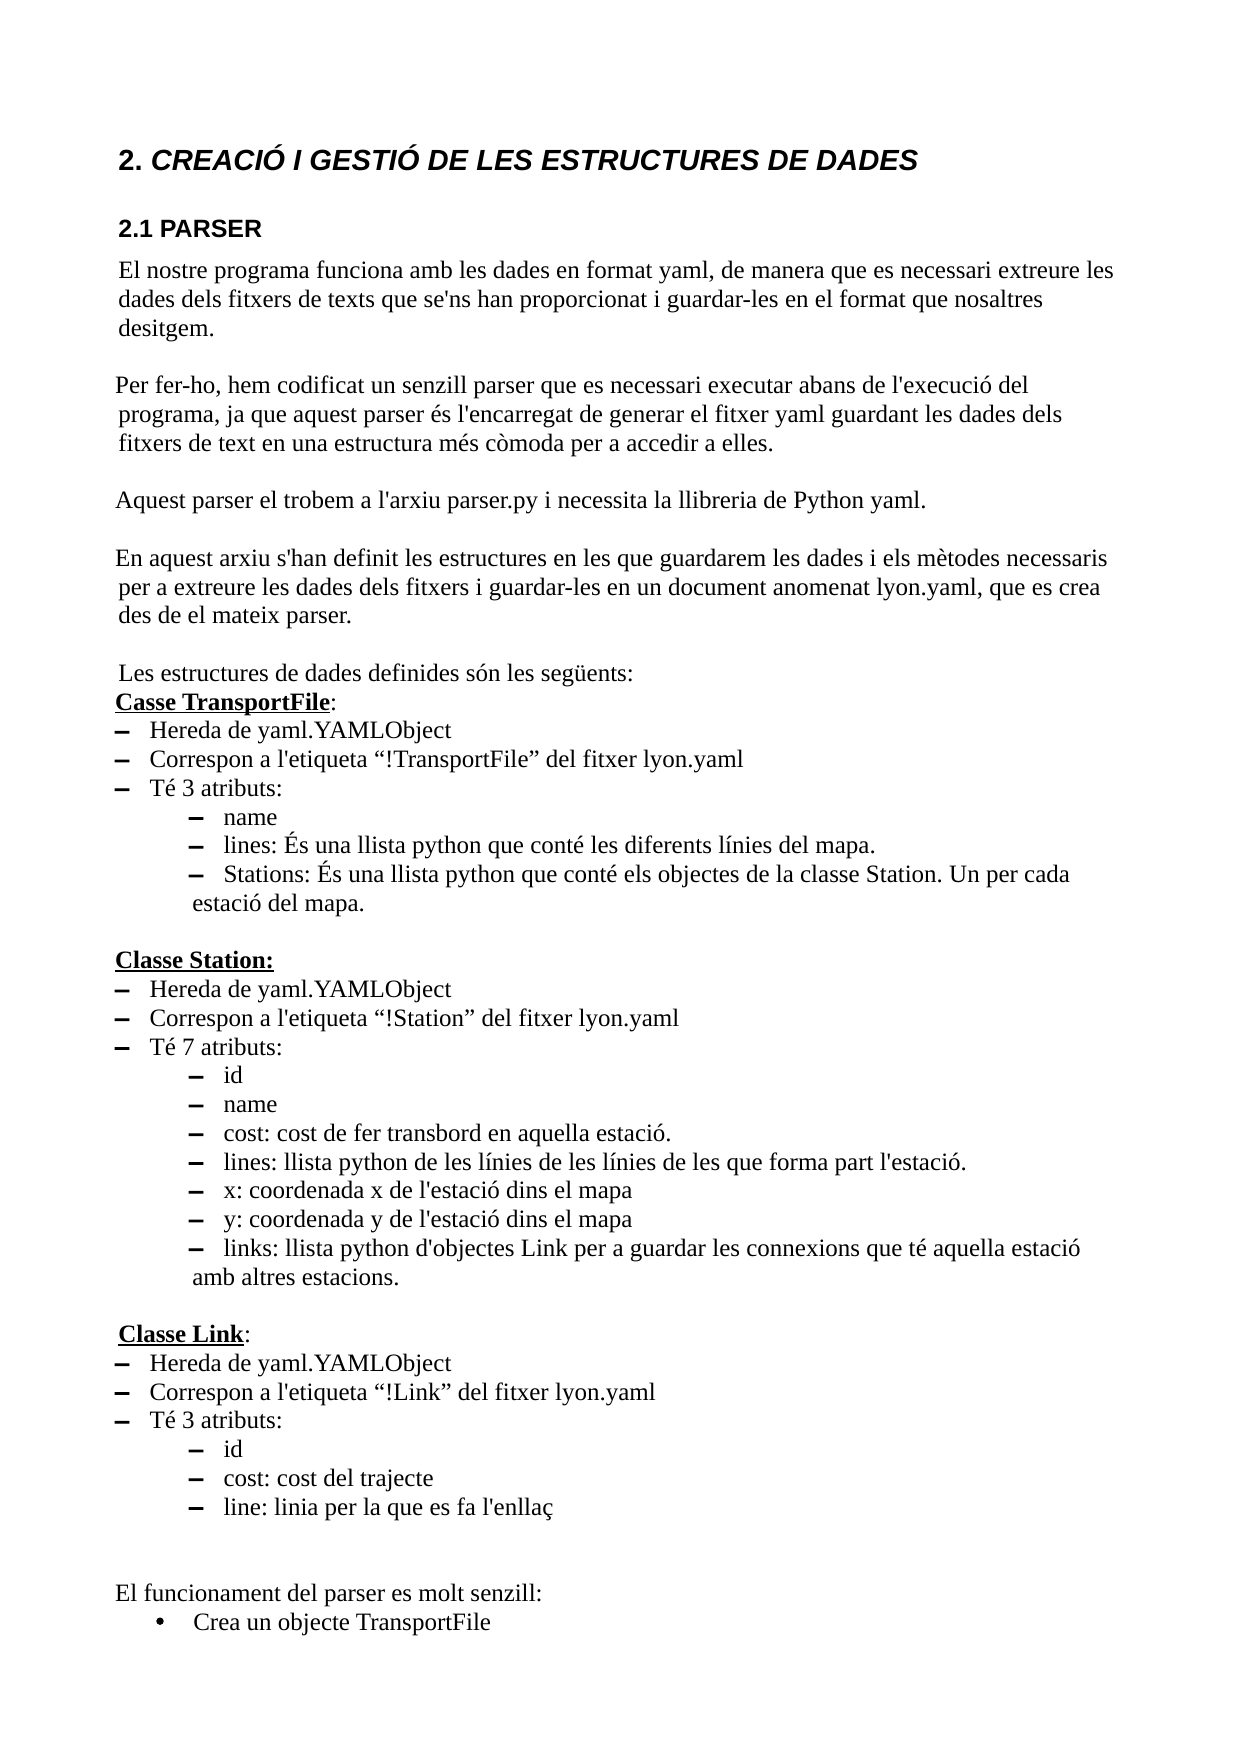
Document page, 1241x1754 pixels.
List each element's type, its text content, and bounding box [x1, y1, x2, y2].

list name [189, 1089, 1122, 1118]
subtitle 2. CREACIÓ I GESTIÓ DE LES ESTRUCTURES DE DADES [118, 143, 1122, 177]
list cost: cost del trajecte [189, 1463, 1122, 1492]
list name [189, 802, 1122, 830]
subtitle 2.1 PARSER [118, 214, 1122, 243]
list Hereda de yaml.YAMLObject [115, 1348, 1122, 1377]
list Hereda de yaml.YAMLObject [115, 974, 1122, 1003]
list Correspon a l'etiqueta “!TransportFile” del fitxer lyon.yaml [115, 744, 1122, 773]
list Correspon a l'etiqueta “!Link” del fitxer lyon.yaml [115, 1377, 1122, 1405]
list Té 3 atributs: [115, 773, 1122, 802]
text Aquest parser el trobem a l'arxiu parser.py i necessita la llibreria de Python yaml. [115, 485, 1122, 514]
list Correspon a l'etiqueta “!Station” del fitxer lyon.yaml [115, 1003, 1122, 1032]
list lines: És una llista python que conté les diferents línies del mapa. [189, 830, 1122, 859]
list lines: llista python de les línies de les línies de les que forma part l'estació. [189, 1147, 1122, 1175]
text El funcionament del parser es molt senzill: [115, 1578, 1122, 1607]
text Classe Link: [118, 1319, 1122, 1348]
list id [189, 1060, 1122, 1089]
text Casse TransportFile: [115, 687, 1122, 715]
list x: coordenada x de l'estació dins el mapa [189, 1175, 1122, 1204]
list cost: cost de fer transbord en aquella estació. [189, 1118, 1122, 1147]
list links: llista python d'objectes Link per a guardar les connexions que té aquella estació amb altres estacions. [189, 1233, 1122, 1290]
list Crea un objecte TransportFile [156, 1607, 1122, 1635]
list Hereda de yaml.YAMLObject [115, 715, 1122, 744]
text Les estructures de dades definides són les següents: [118, 658, 1122, 687]
text En aquest arxiu s'han definit les estructures en les que guardarem les dades i els mètodes necessaris per a extreure les dades dels fitxers i guardar-les en un document anomenat lyon.yaml, que es crea des de el mateix parser. [115, 543, 1122, 629]
list Té 3 atributs: [115, 1405, 1122, 1434]
list Té 7 atributs: [115, 1032, 1122, 1060]
list y: coordenada y de l'estació dins el mapa [189, 1204, 1122, 1233]
text Per fer-ho, hem codificat un senzill parser que es necessari executar abans de l'execució del programa, ja que aquest parser és l'encarregat de generar el fitxer yaml guardant les dades dels fitxers de text en una estructura més còmoda per a accedir a elles. [115, 370, 1122, 457]
text Classe Station: [115, 945, 1122, 974]
list Stations: És una llista python que conté els objectes de la classe Station. Un per cada estació del mapa. [189, 859, 1122, 917]
list id [189, 1434, 1122, 1463]
list line: linia per la que es fa l'enllaç [189, 1492, 1122, 1520]
text El nostre programa funciona amb les dades en format yaml, de manera que es necessari extreure les dades dels fitxers de texts que se'ns han proporcionat i guardar-les en el format que nosaltres desitgem. [118, 255, 1122, 342]
